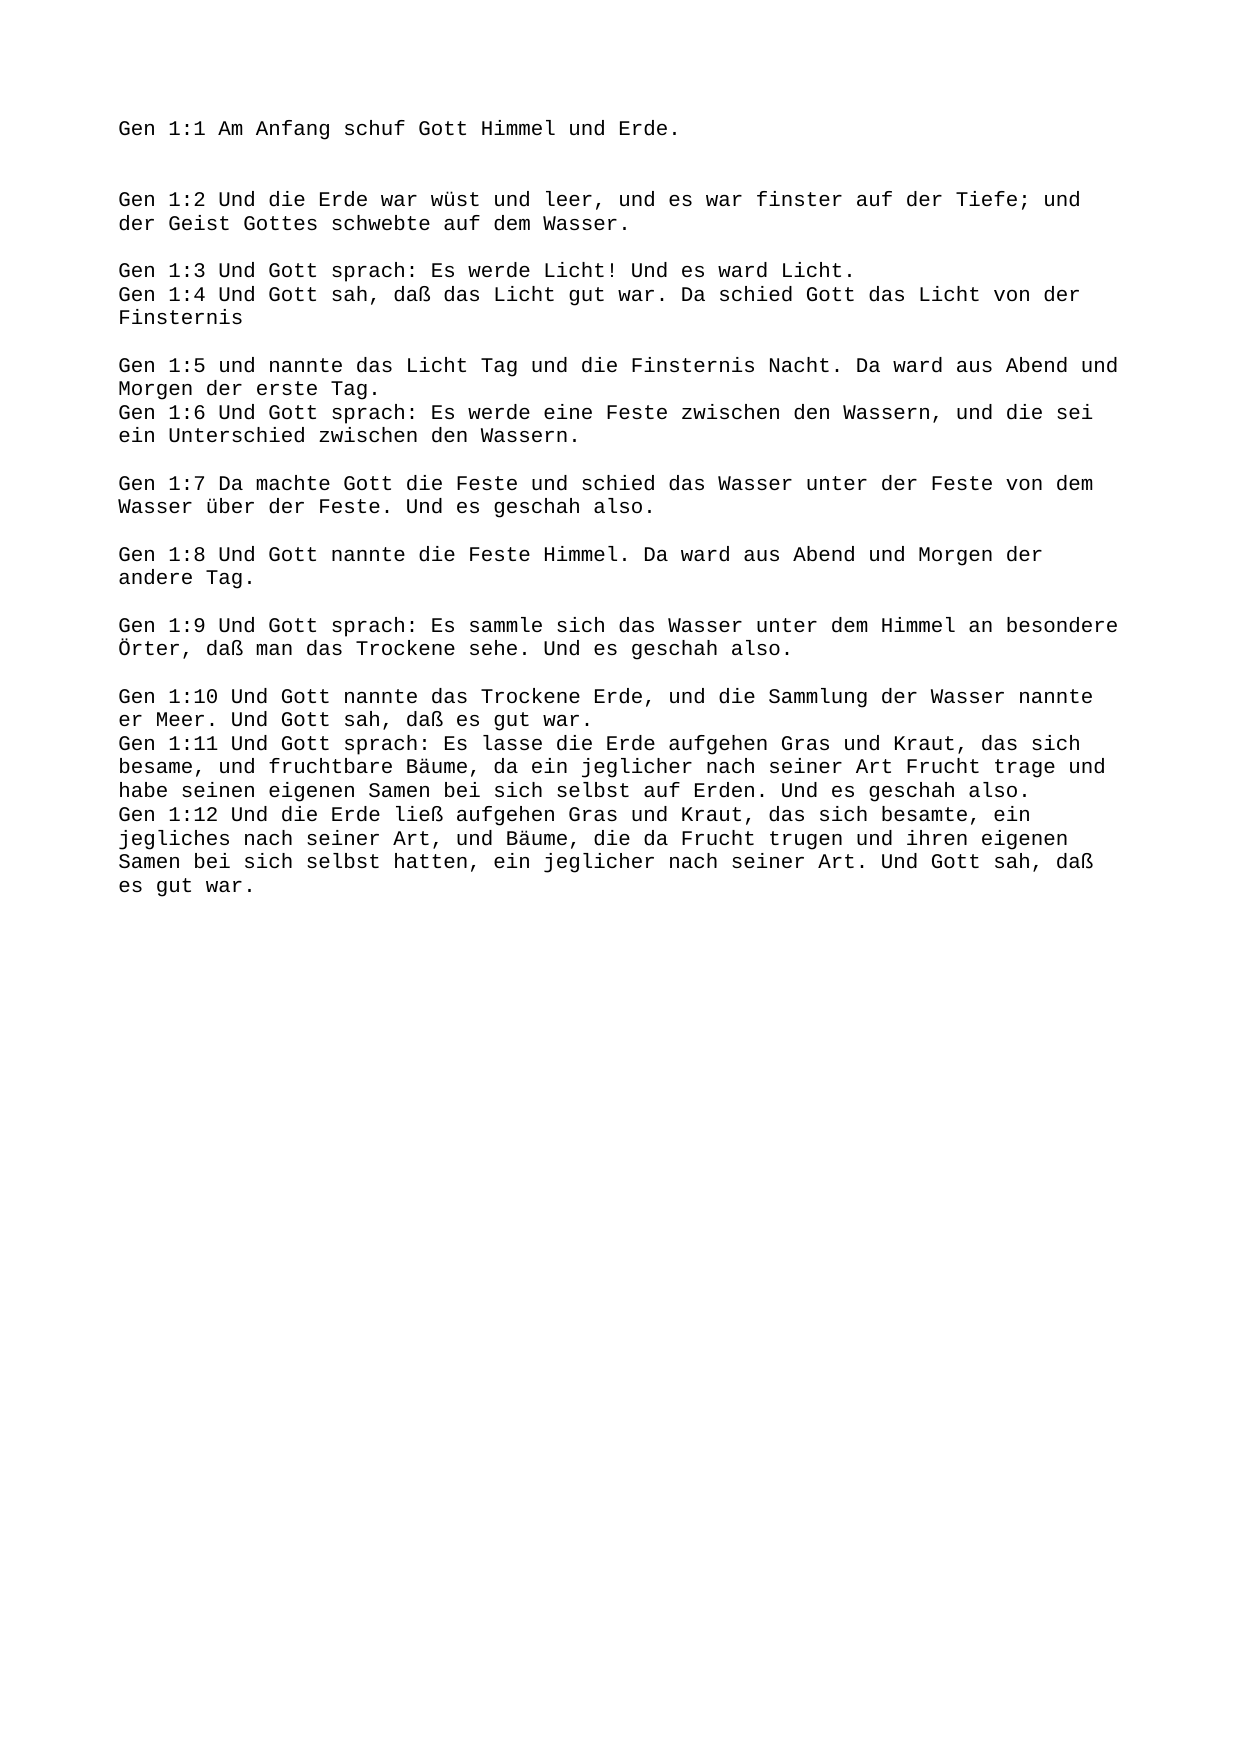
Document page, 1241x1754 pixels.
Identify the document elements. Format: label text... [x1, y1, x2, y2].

text Gen 1:1 Am Anfang schuf Gott Himmel und Erde. [118, 118, 1122, 142]
text Gen 1:2 Und die Erde war wüst und leer, und es war finster auf der Tiefe; und der Geist Gottes schwebte auf dem Wasser. [118, 189, 1122, 236]
text Gen 1:6 Und Gott sprach: Es werde eine Feste zwischen den Wassern, und die sei ein Unterschied zwischen den Wassern. [118, 402, 1122, 449]
text Gen 1:11 Und Gott sprach: Es lasse die Erde aufgehen Gras und Kraut, das sich besame, und fruchtbare Bäume, da ein jeglicher nach seiner Art Frucht trage und habe seinen eigenen Samen bei sich selbst auf Erden. Und es geschah also. [118, 733, 1122, 804]
text Gen 1:3 Und Gott sprach: Es werde Licht! Und es ward Licht. [118, 260, 1122, 284]
text Gen 1:9 Und Gott sprach: Es sammle sich das Wasser unter dem Himmel an besondere Örter, daß man das Trockene sehe. Und es geschah also. [118, 615, 1122, 662]
text Gen 1:10 Und Gott nannte das Trockene Erde, und die Sammlung der Wasser nannte er Meer. Und Gott sah, daß es gut war. [118, 686, 1122, 733]
text Gen 1:7 Da machte Gott die Feste und schied das Wasser unter der Feste von dem Wasser über der Feste. Und es geschah also. [118, 473, 1122, 520]
text Gen 1:4 Und Gott sah, daß das Licht gut war. Da schied Gott das Licht von der Finsternis [118, 284, 1122, 331]
text Gen 1:8 Und Gott nannte die Feste Himmel. Da ward aus Abend und Morgen der andere Tag. [118, 544, 1122, 591]
text Gen 1:5 und nannte das Licht Tag und die Finsternis Nacht. Da ward aus Abend und Morgen der erste Tag. [118, 354, 1122, 402]
text Gen 1:12 Und die Erde ließ aufgehen Gras und Kraut, das sich besamte, ein jegliches nach seiner Art, und Bäume, die da Frucht trugen und ihren eigenen Samen bei sich selbst hatten, ein jeglicher nach seiner Art. Und Gott sah, daß es gut war. [118, 804, 1122, 898]
